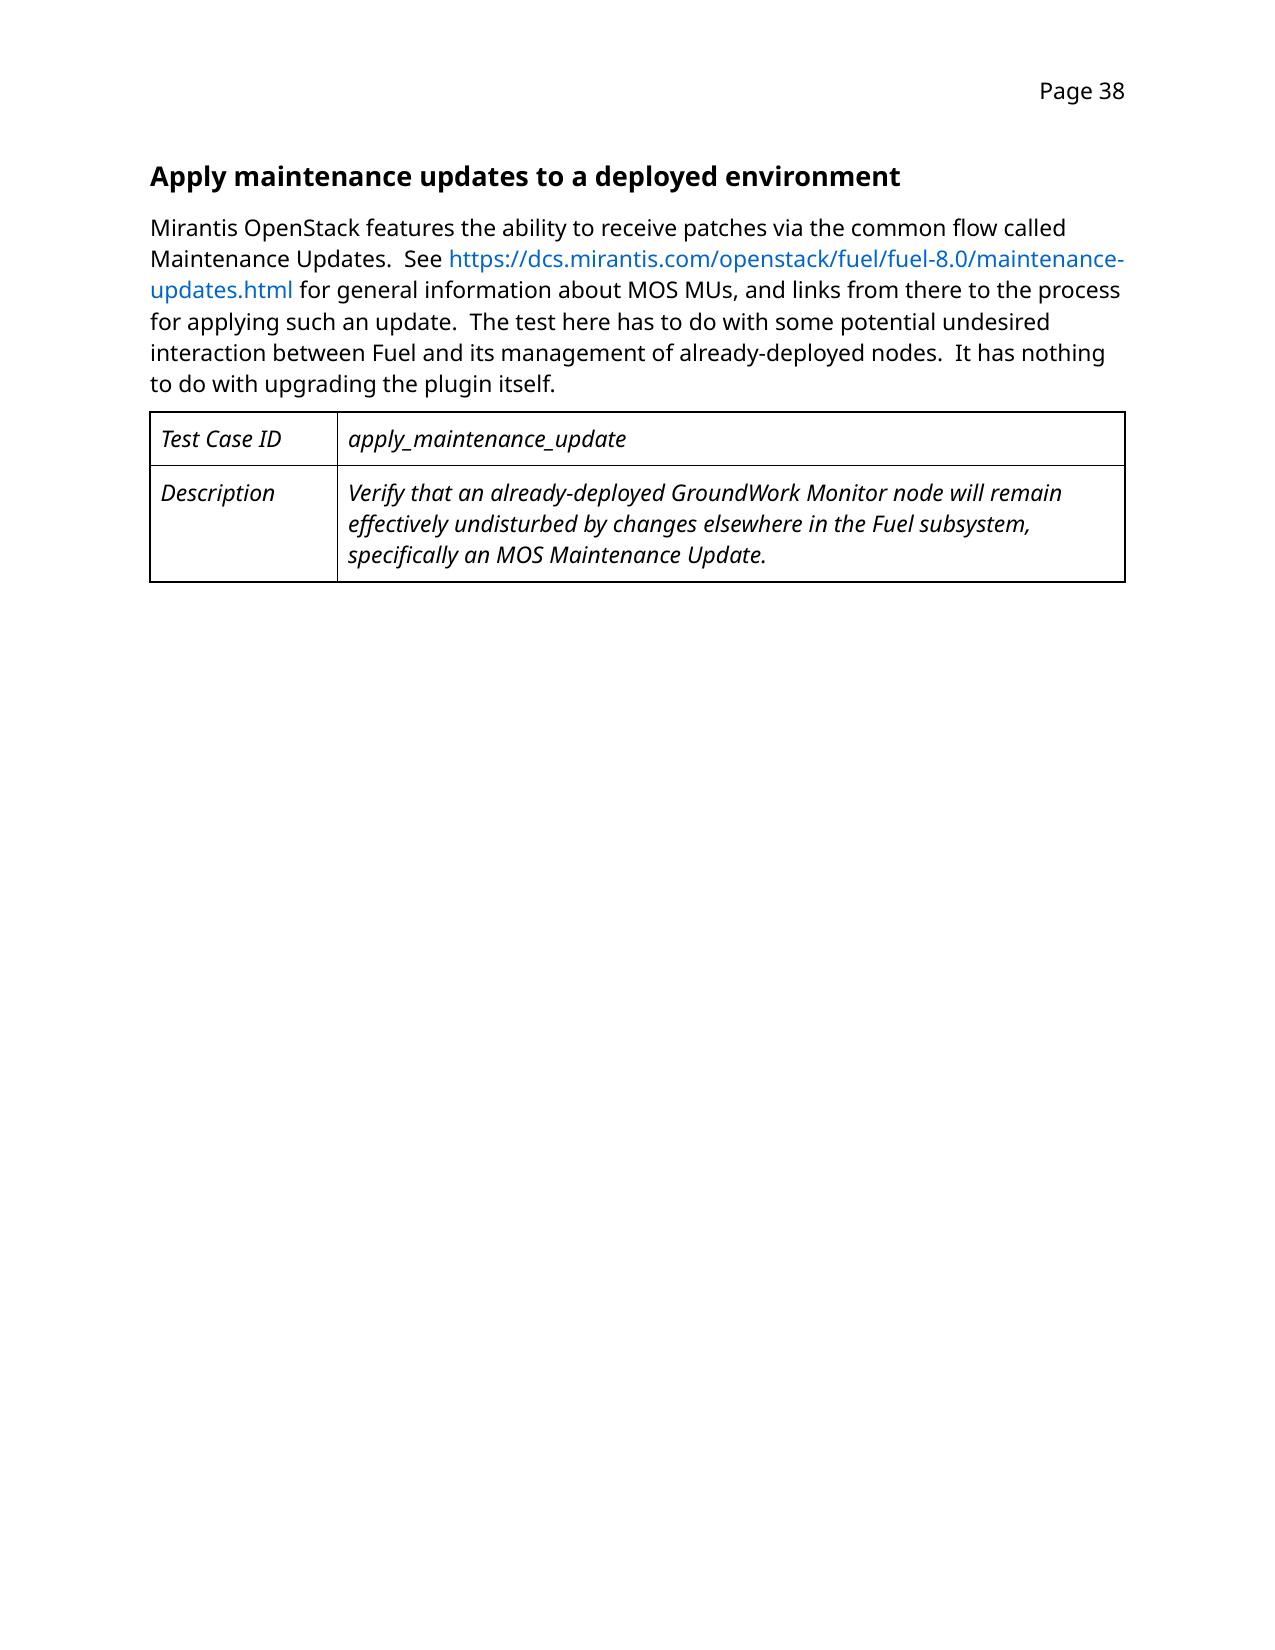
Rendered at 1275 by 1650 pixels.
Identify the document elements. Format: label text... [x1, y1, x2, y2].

table_header Test Case ID [151, 413, 337, 465]
table_cell Description [151, 466, 337, 581]
subtitle Apply maintenance updates to a deployed environment [150, 157, 1125, 194]
table_cell Verify that an already-deployed GroundWork Monitor node will remain effectively undisturbed by changes elsewhere in the Fuel subsystem, specifically an MOS Maintenance Update. [338, 466, 1124, 581]
text Mirantis OpenStack features the ability to receive patches via the common flow called Maintenance Updates. See https://dcs.mirantis.com/openstack/fuel/fuel-8.0/maintenance-updates.html for general information about MOS MUs, and links from there to the process for applying such an update. The test here has to do with some potential undesired interaction between Fuel and its management of already-deployed nodes. It has nothing to do with upgrading the plugin itself. [150, 212, 1125, 399]
table_header apply_maintenance_update [338, 413, 1124, 465]
